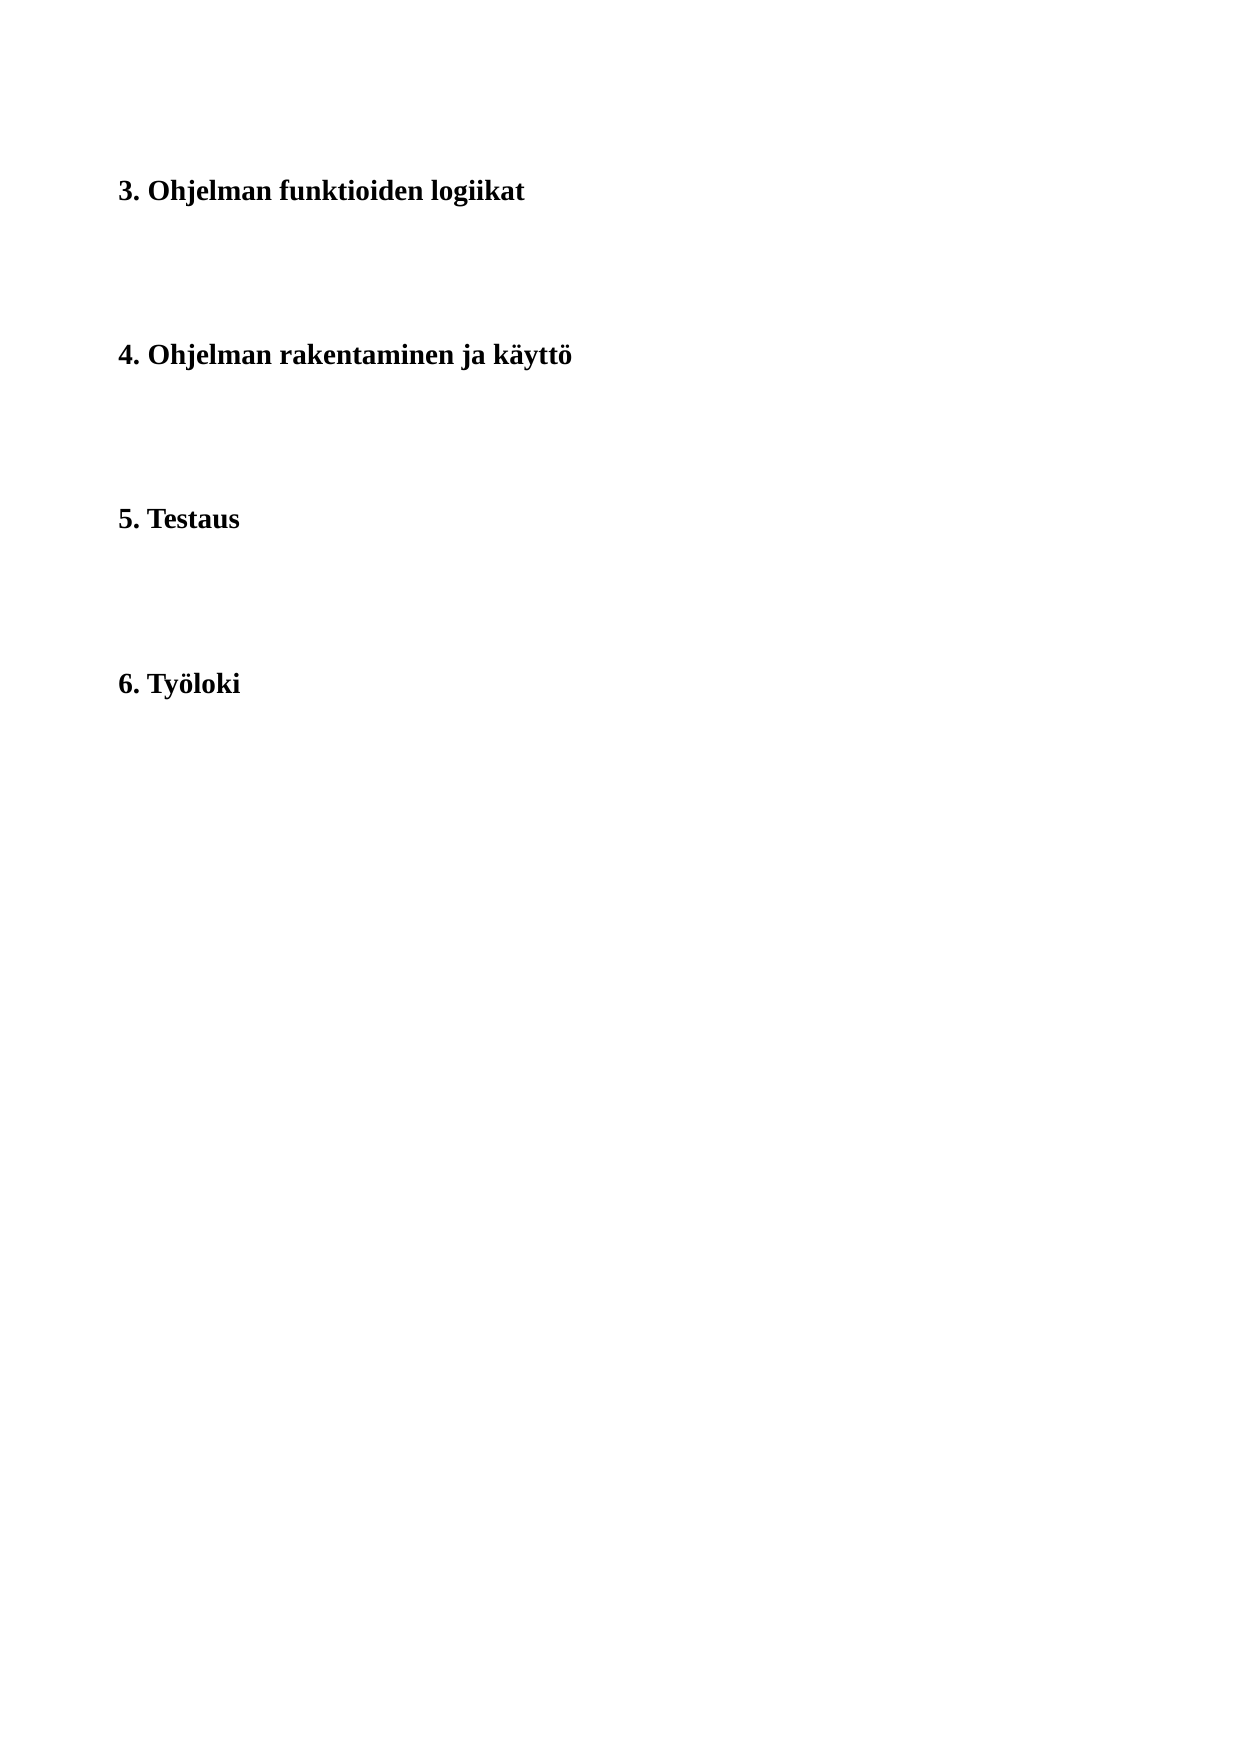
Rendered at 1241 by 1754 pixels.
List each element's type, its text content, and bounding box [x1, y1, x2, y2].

text 4. Ohjelman rakentaminen ja käyttö [118, 337, 1122, 371]
text 5. Testaus [118, 502, 1122, 535]
text 3. Ohjelman funktioiden logiikat [118, 173, 1122, 206]
text 6. Työloki [118, 666, 1122, 699]
